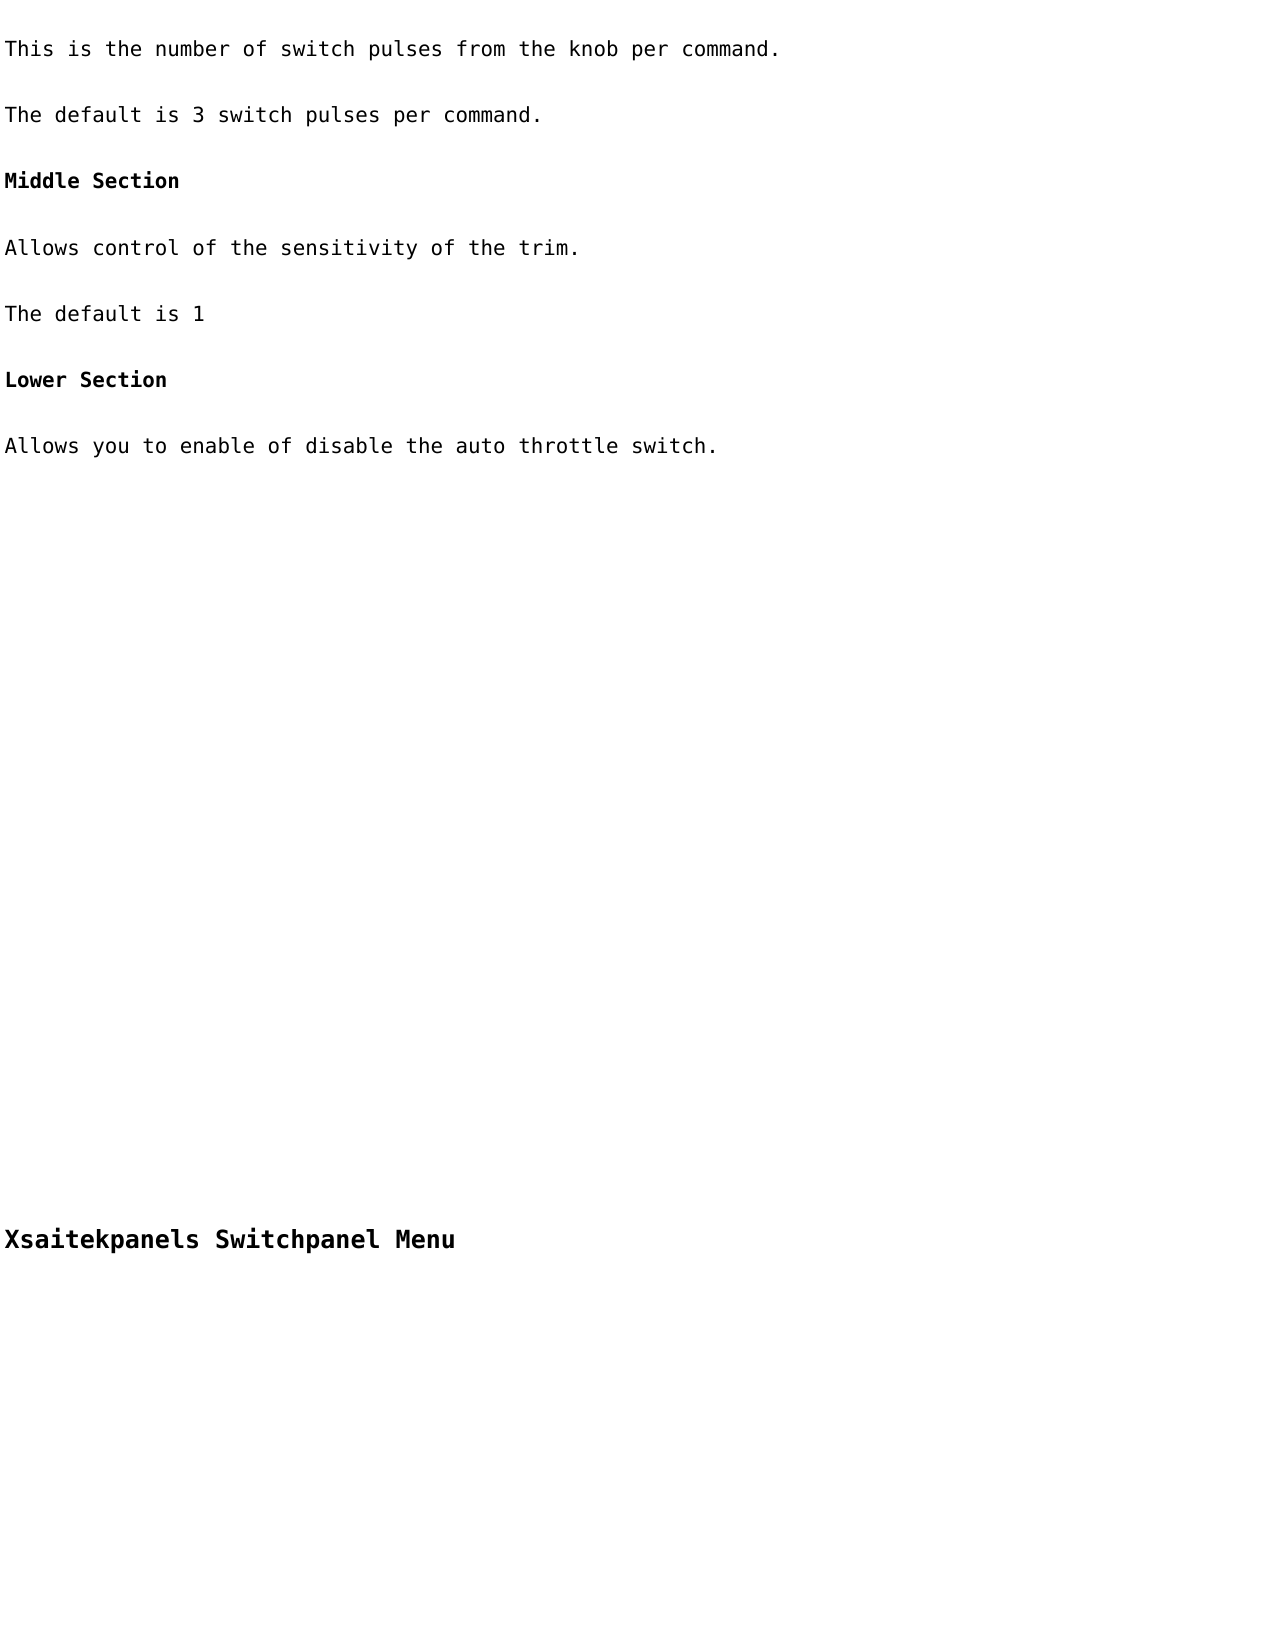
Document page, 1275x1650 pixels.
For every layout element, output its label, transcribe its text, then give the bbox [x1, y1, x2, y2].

text The default is 1 [0, 297, 1275, 330]
text The default is 3 switch pulses per command. [0, 99, 1275, 132]
text Lower Section [0, 363, 1275, 396]
text Middle Section [0, 165, 1275, 198]
text Xsaitekpanels Switchpanel Menu [0, 1221, 1275, 1258]
text Allows control of the sensitivity of the trim. [0, 231, 1275, 264]
text This is the number of switch pulses from the knob per command. [0, 33, 1275, 66]
text Allows you to enable of disable the auto throttle switch. [0, 429, 1275, 462]
